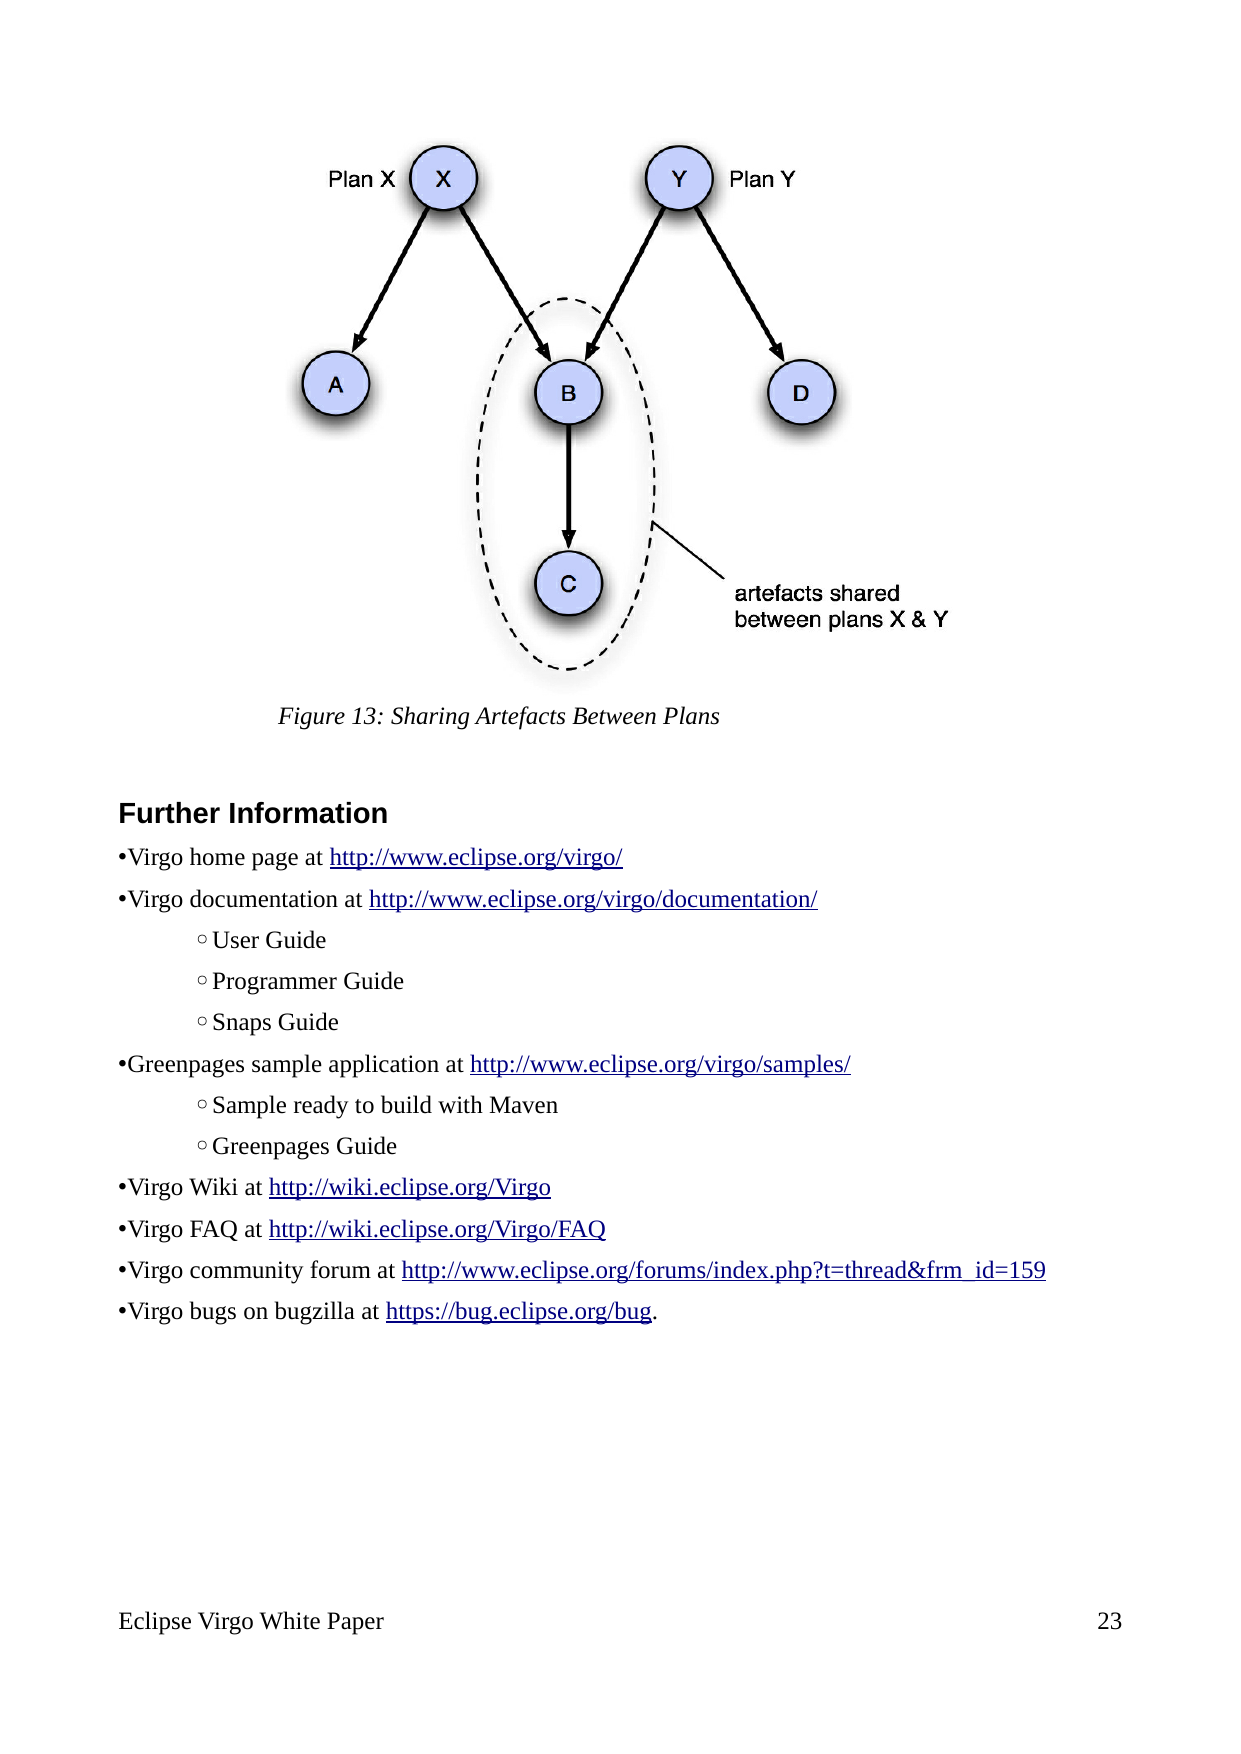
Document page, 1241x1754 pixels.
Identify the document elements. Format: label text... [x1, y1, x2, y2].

list Snaps Guide [192, 1007, 1122, 1036]
list Virgo home page at http://www.eclipse.org/virgo/ [118, 842, 1122, 871]
subtitle Further Information [118, 796, 1122, 830]
list Sample ready to build with Maven [192, 1090, 1122, 1119]
list User Guide [192, 925, 1122, 954]
list Programmer Guide [192, 966, 1122, 995]
picture [277, 130, 963, 702]
list Virgo documentation at http://www.eclipse.org/virgo/documentation/ [118, 884, 1122, 912]
list Virgo Wiki at http://wiki.eclipse.org/Virgo [118, 1172, 1122, 1201]
list Virgo community forum at http://www.eclipse.org/forums/index.php?t=thread&frm_id=159 [118, 1255, 1122, 1284]
list Greenpages sample application at http://www.eclipse.org/virgo/samples/ [118, 1049, 1122, 1077]
text Figure 13: Sharing Artefacts Between Plans [278, 702, 962, 730]
list Greenpages Guide [192, 1131, 1122, 1160]
list Virgo bugs on bugzilla at https://bug.eclipse.org/bug. [118, 1296, 1122, 1325]
list Virgo FAQ at http://wiki.eclipse.org/Virgo/FAQ [118, 1214, 1122, 1242]
